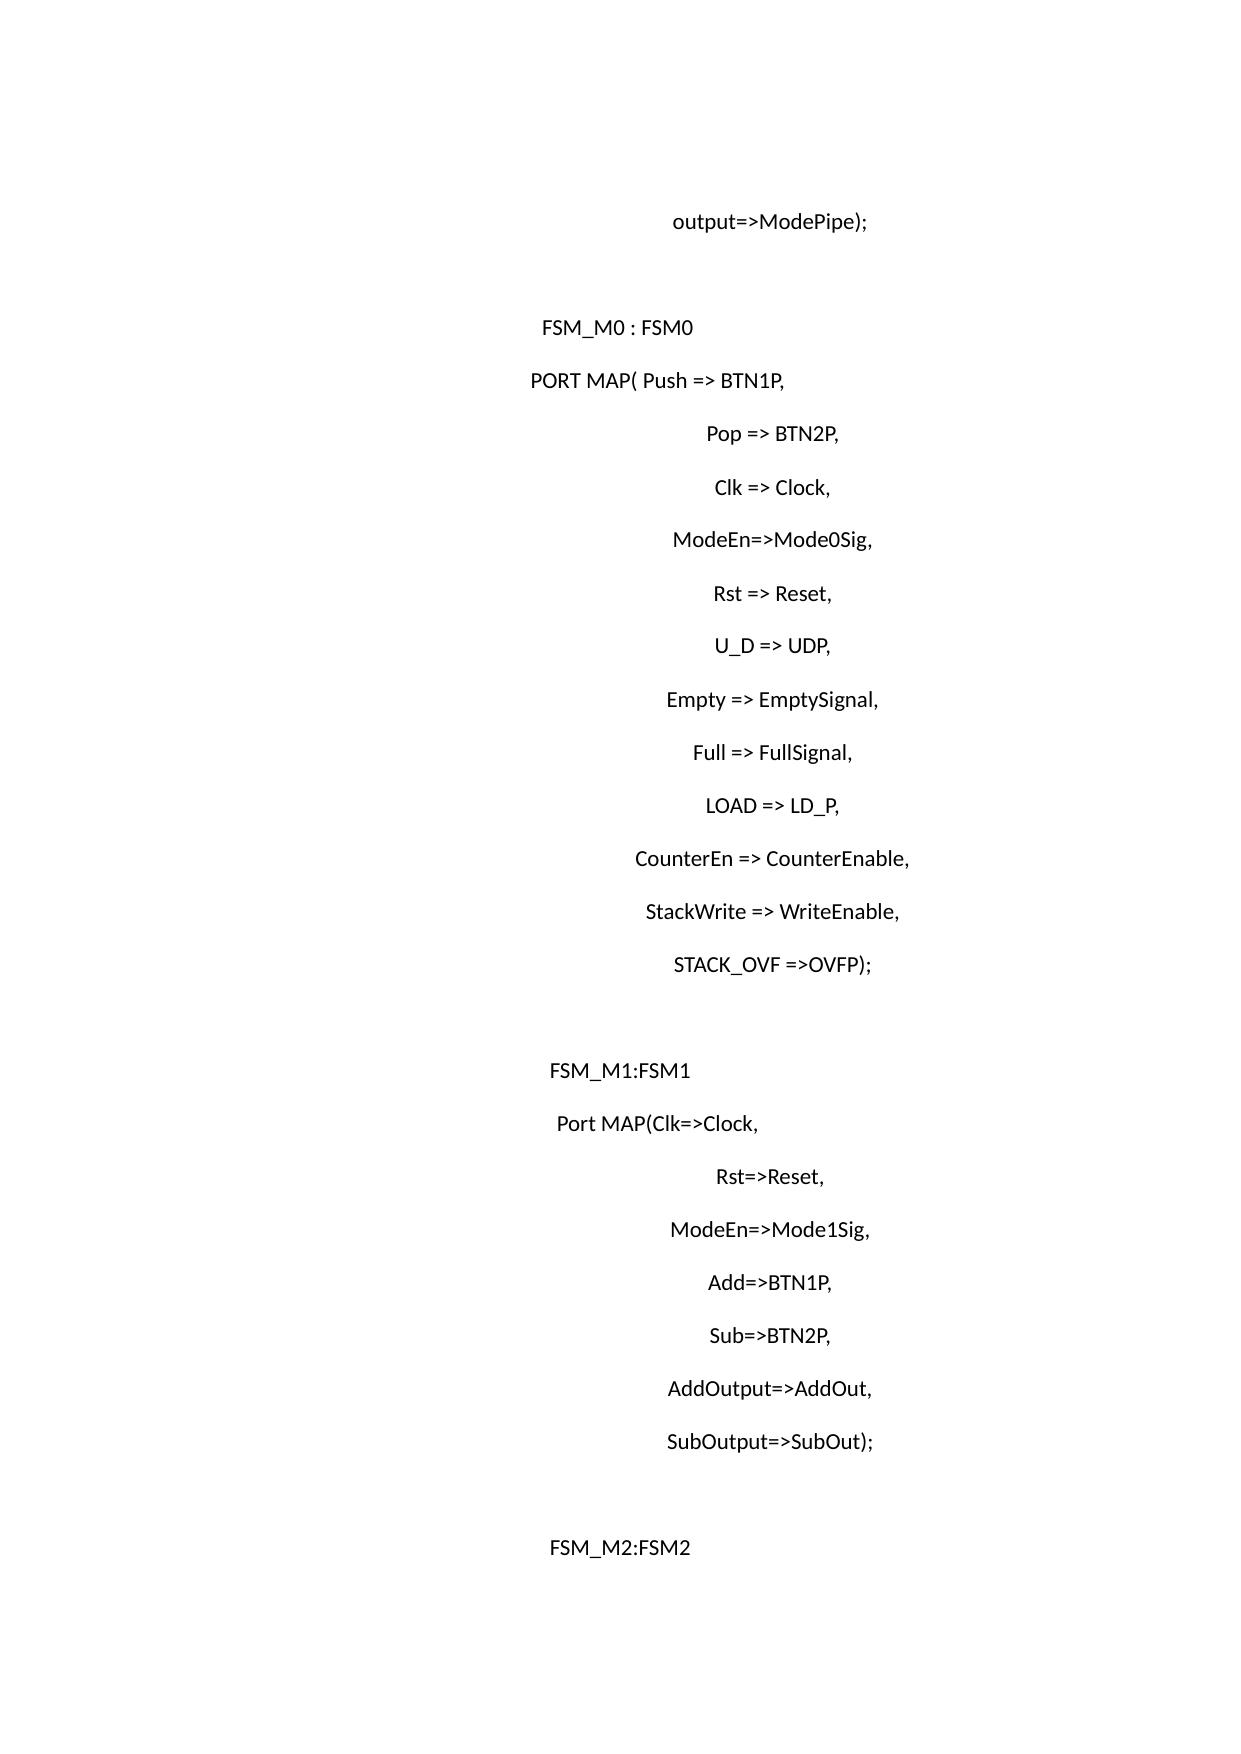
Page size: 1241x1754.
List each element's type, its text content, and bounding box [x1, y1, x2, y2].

text CounterEn => CounterEnable, [187, 844, 1053, 872]
text ModeEn=>Mode1Sig, [187, 1215, 1053, 1243]
text Full => FullSignal, [187, 738, 1053, 766]
text Port MAP(Clk=>Clock, [187, 1109, 1053, 1137]
text ModeEn=>Mode0Sig, [187, 526, 1053, 554]
text Sub=>BTN2P, [187, 1321, 1053, 1349]
text STACK_OVF =>OVFP); [187, 950, 1053, 978]
text FSM_M1:FSM1 [187, 1056, 1053, 1084]
text PORT MAP( Push => BTN1P, [187, 367, 1053, 394]
text U_D => UDP, [187, 632, 1053, 660]
text Rst=>Reset, [187, 1162, 1053, 1190]
text Pop => BTN2P, [187, 419, 1053, 448]
text FSM_M2:FSM2 [187, 1533, 1053, 1561]
text Rst => Reset, [187, 579, 1053, 607]
text Clk => Clock, [187, 473, 1053, 501]
text output=>ModePipe); [187, 207, 1053, 236]
text LOAD => LD_P, [187, 791, 1053, 819]
text Empty => EmptySignal, [187, 685, 1053, 713]
text StackWrite => WriteEnable, [187, 897, 1053, 925]
text SubOutput=>SubOut); [187, 1427, 1053, 1455]
text AddOutput=>AddOut, [187, 1374, 1053, 1402]
text Add=>BTN1P, [187, 1268, 1053, 1296]
text FSM_M0 : FSM0 [187, 313, 1053, 342]
